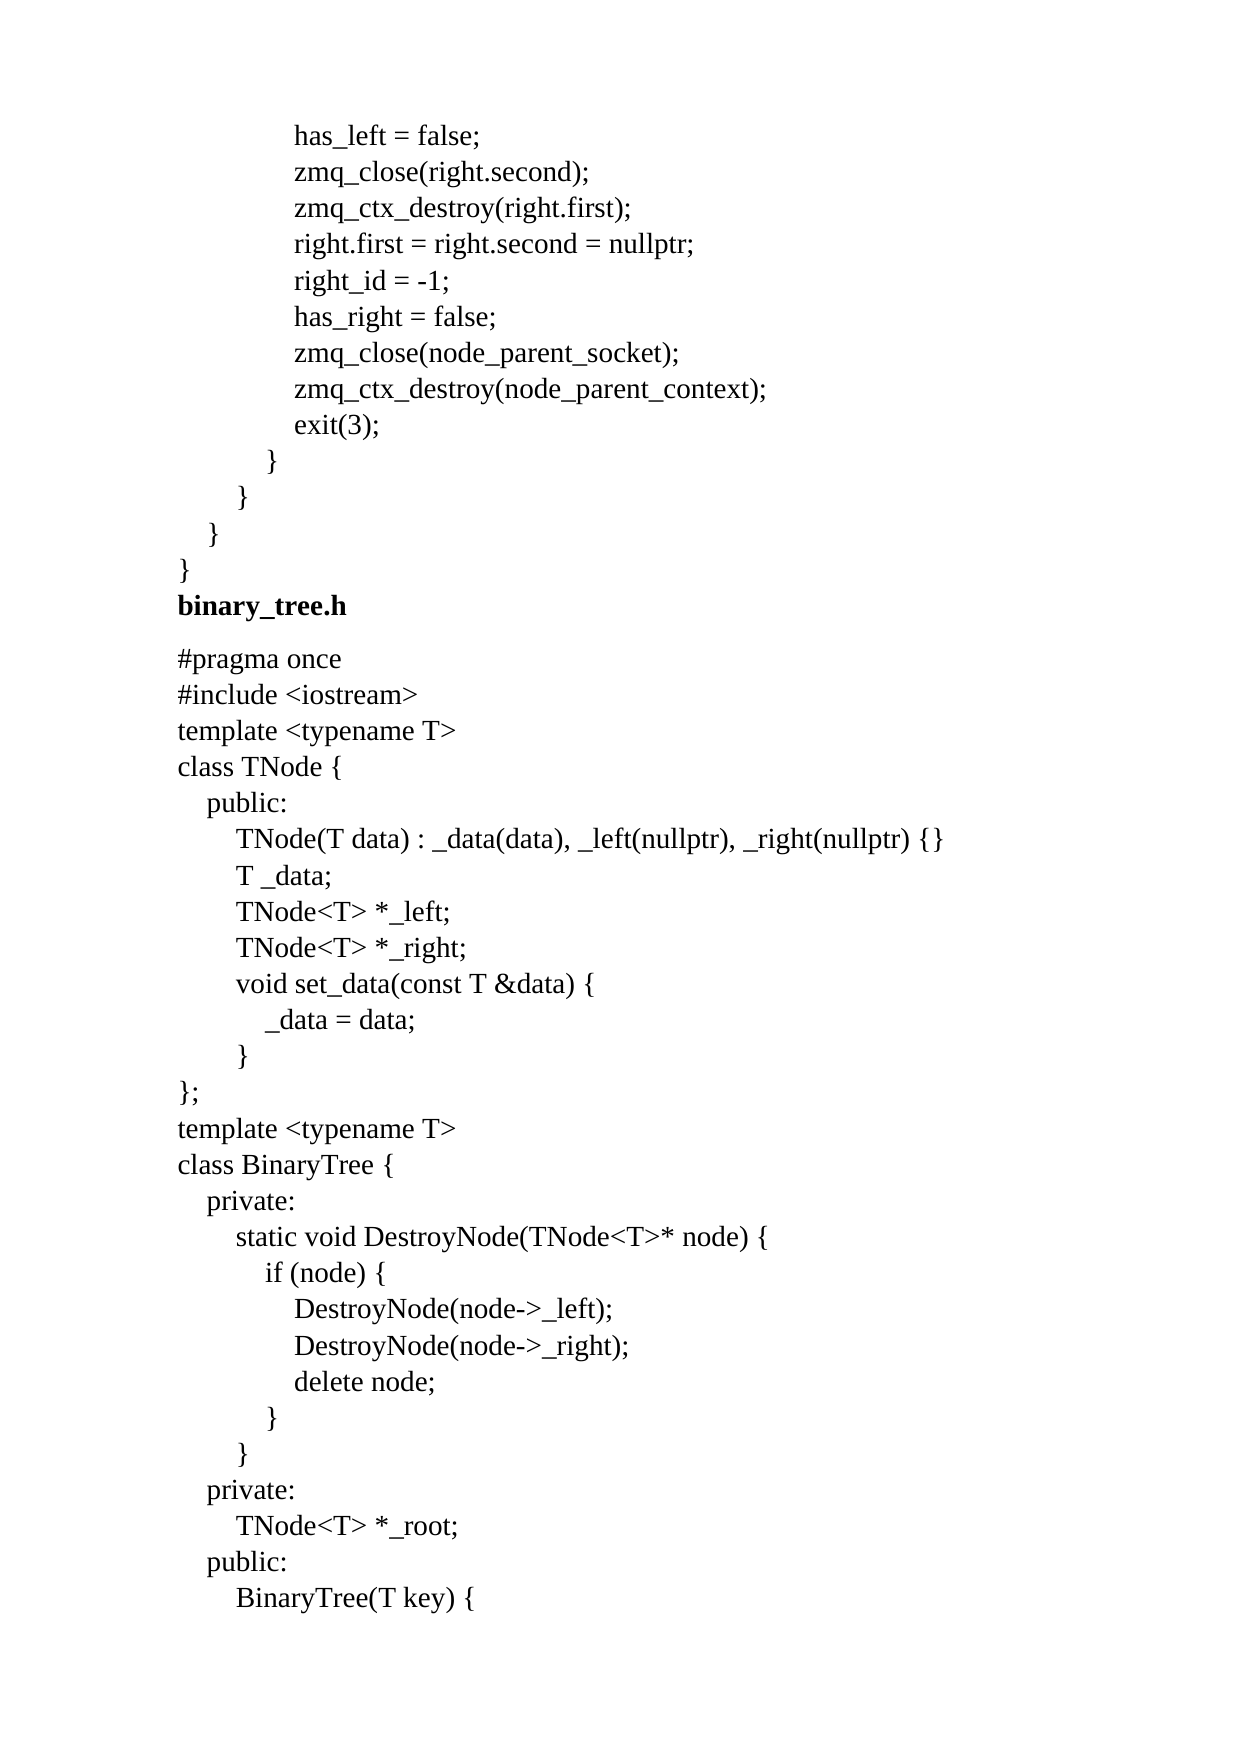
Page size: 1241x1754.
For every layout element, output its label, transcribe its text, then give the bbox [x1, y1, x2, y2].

text delete node; [177, 1364, 1152, 1397]
text TNode(T data) : _data(data), _left(nullptr), _right(nullptr) {} [177, 822, 1152, 855]
text private: [177, 1183, 1152, 1217]
text static void DestroyNode(TNode<T>* node) { [177, 1219, 1152, 1253]
text template <typename T> [177, 1111, 1152, 1144]
text public: [177, 1544, 1152, 1578]
text zmq_close(node_parent_socket); [177, 335, 1152, 368]
text } [177, 443, 1152, 477]
text template <typename T> [177, 713, 1152, 747]
text class TNode { [177, 749, 1152, 783]
text class BinaryTree { [177, 1147, 1152, 1180]
text right.first = right.second = nullptr; [177, 227, 1152, 260]
text private: [177, 1472, 1152, 1506]
text right_id = -1; [177, 263, 1152, 296]
text TNode<T> *_root; [177, 1508, 1152, 1542]
text } [177, 552, 1152, 585]
text #pragma once [177, 641, 1152, 674]
text zmq_ctx_destroy(node_parent_context); [177, 371, 1152, 405]
text DestroyNode(node->_right); [177, 1328, 1152, 1361]
text T _data; [177, 858, 1152, 891]
text has_right = false; [177, 299, 1152, 332]
text zmq_close(right.second); [177, 154, 1152, 188]
text if (node) { [177, 1255, 1152, 1289]
text void set_data(const T &data) { [177, 966, 1152, 1000]
text public: [177, 785, 1152, 819]
text zmq_ctx_destroy(right.first); [177, 190, 1152, 224]
text } [177, 1400, 1152, 1433]
text } [177, 516, 1152, 549]
text exit(3); [177, 407, 1152, 441]
text TNode<T> *_left; [177, 894, 1152, 927]
text has_left = false; [177, 118, 1152, 152]
text DestroyNode(node->_left); [177, 1291, 1152, 1325]
text #include <iostream> [177, 677, 1152, 711]
text binary_tree.h [177, 588, 1152, 622]
text TNode<T> *_right; [177, 930, 1152, 963]
text } [177, 1038, 1152, 1072]
text } [177, 479, 1152, 513]
text }; [177, 1074, 1152, 1108]
text } [177, 1436, 1152, 1469]
text BinaryTree(T key) { [177, 1581, 1152, 1614]
text _data = data; [177, 1002, 1152, 1036]
